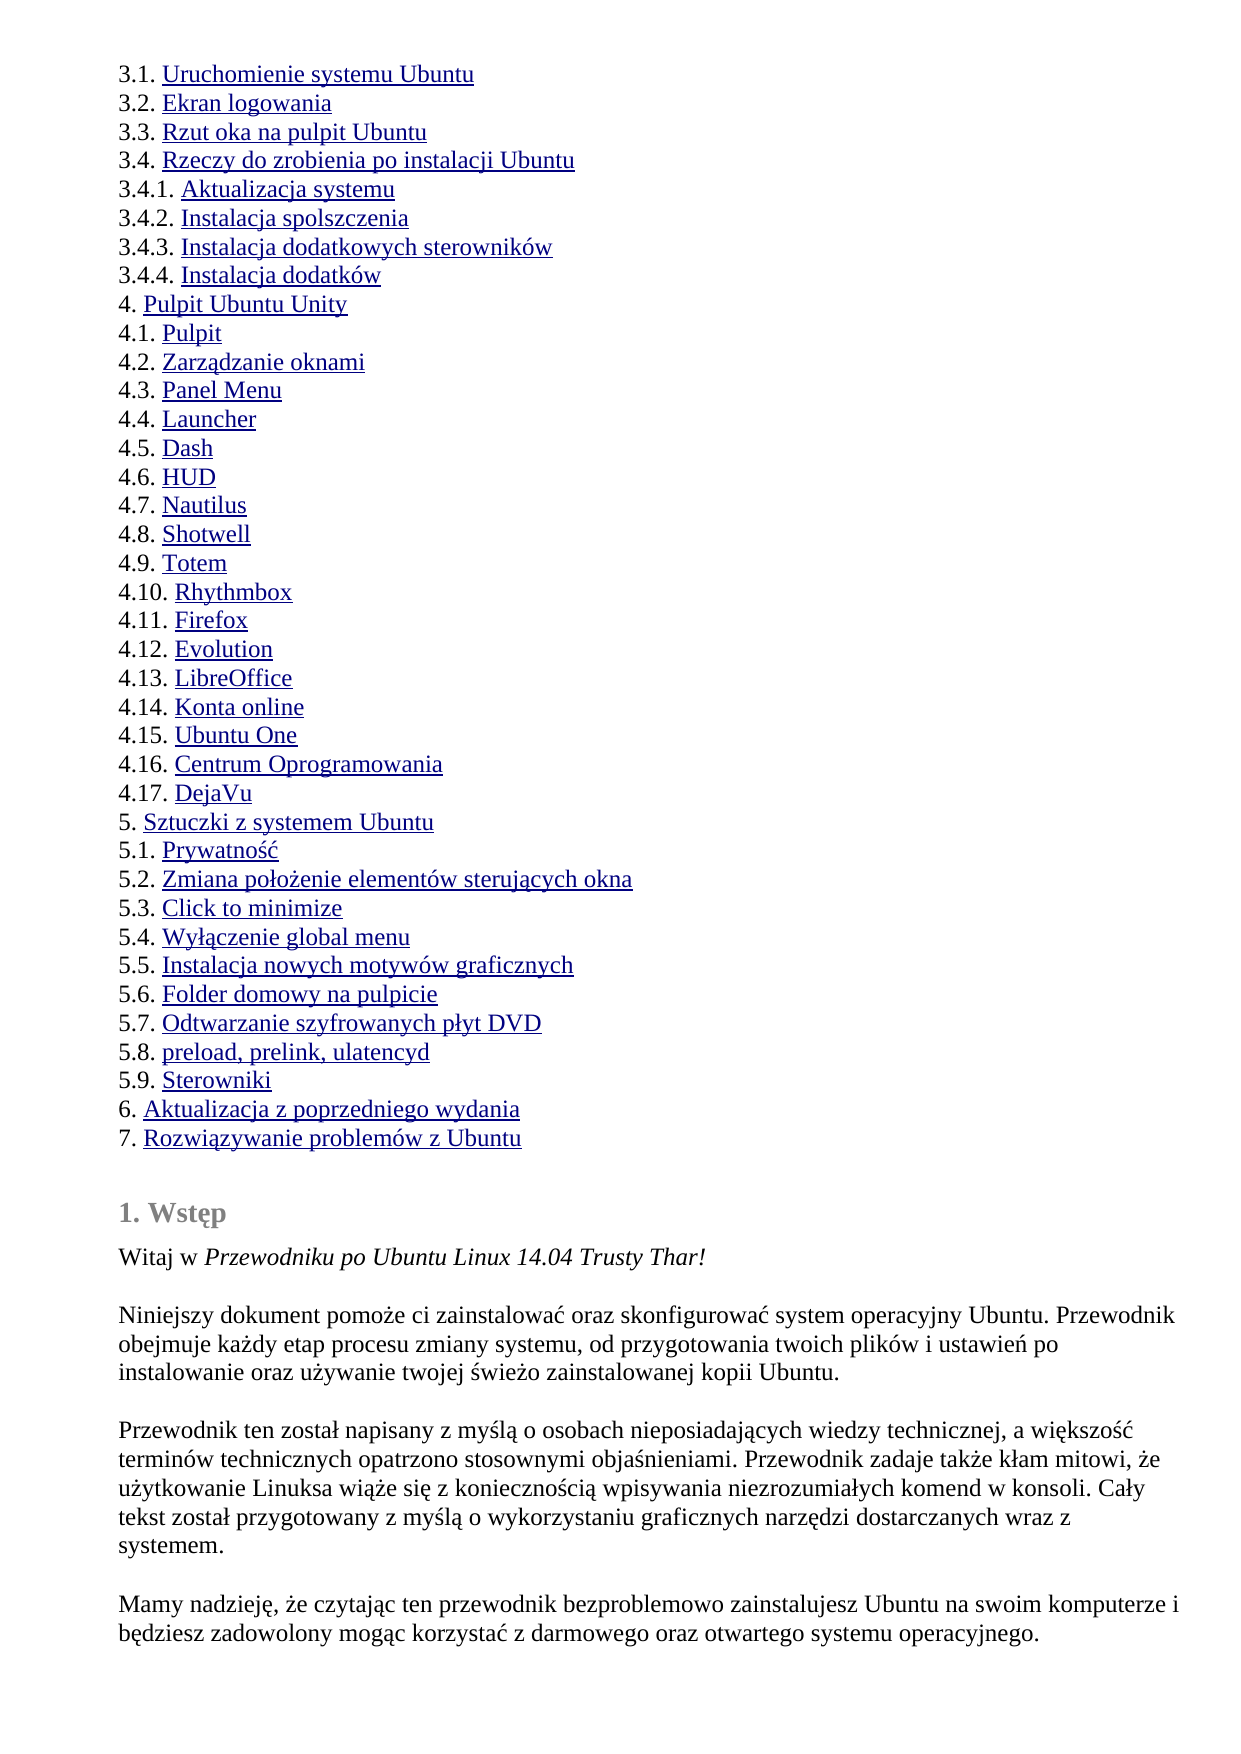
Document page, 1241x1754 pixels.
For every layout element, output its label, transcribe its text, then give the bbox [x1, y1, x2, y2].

text 5.9. Sterowniki [118, 1065, 1181, 1094]
text 5.5. Instalacja nowych motywów graficznych [118, 950, 1181, 979]
text 4.10. Rhythmbox [118, 577, 1181, 605]
text 5.8. preload, prelink, ulatencyd [118, 1037, 1181, 1065]
text Witaj w Przewodniku po Ubuntu Linux 14.04 Trusty Thar! [118, 1242, 1181, 1270]
text 3.4. Rzeczy do zrobienia po instalacji Ubuntu [118, 145, 1181, 174]
text 5.3. Click to minimize [118, 893, 1181, 922]
text 4.6. HUD [118, 462, 1181, 490]
text 5.4. Wyłączenie global menu [118, 922, 1181, 950]
text 4.12. Evolution [118, 634, 1181, 663]
text 4.13. LibreOffice [118, 663, 1181, 692]
text 4.4. Launcher [118, 404, 1181, 433]
text 4.7. Nautilus [118, 490, 1181, 519]
text 4.17. DejaVu [118, 778, 1181, 807]
text 4.11. Firefox [118, 605, 1181, 634]
text 4.8. Shotwell [118, 519, 1181, 548]
text 4.14. Konta online [118, 692, 1181, 720]
text 6. Aktualizacja z poprzedniego wydania [118, 1094, 1181, 1123]
text 5. Sztuczki z systemem Ubuntu [118, 807, 1181, 835]
text 4. Pulpit Ubuntu Unity [118, 289, 1181, 318]
text 3.2. Ekran logowania [118, 88, 1181, 117]
text 7. Rozwiązywanie problemów z Ubuntu [118, 1123, 1181, 1152]
subtitle 1. Wstęp [118, 1196, 1181, 1229]
text 3.4.2. Instalacja spolszczenia [118, 203, 1181, 232]
text 3.3. Rzut oka na pulpit Ubuntu [118, 117, 1181, 145]
text 3.4.3. Instalacja dodatkowych sterowników [118, 232, 1181, 260]
text 3.1. Uruchomienie systemu Ubuntu [118, 59, 1181, 88]
text 5.1. Prywatność [118, 835, 1181, 864]
text 4.16. Centrum Oprogramowania [118, 749, 1181, 778]
text 4.9. Totem [118, 548, 1181, 577]
text 4.5. Dash [118, 433, 1181, 462]
text 4.2. Zarządzanie oknami [118, 347, 1181, 375]
text Mamy nadzieję, że czytając ten przewodnik bezproblemowo zainstalujesz Ubuntu na swoim komputerze i będziesz zadowolony mogąc korzystać z darmowego oraz otwartego systemu operacyjnego. [118, 1589, 1181, 1646]
text Niniejszy dokument pomoże ci zainstalować oraz skonfigurować system operacyjny Ubuntu. Przewodnik obejmuje każdy etap procesu zmiany systemu, od przygotowania twoich plików i ustawień po instalowanie oraz używanie twojej świeżo zainstalowanej kopii Ubuntu. [118, 1300, 1181, 1386]
text 3.4.1. Aktualizacja systemu [118, 174, 1181, 203]
text 5.7. Odtwarzanie szyfrowanych płyt DVD [118, 1008, 1181, 1037]
text 4.1. Pulpit [118, 318, 1181, 347]
text 5.6. Folder domowy na pulpicie [118, 979, 1181, 1008]
text Przewodnik ten został napisany z myślą o osobach nieposiadających wiedzy technicznej, a większość terminów technicznych opatrzono stosownymi objaśnieniami. Przewodnik zadaje także kłam mitowi, że użytkowanie Linuksa wiąże się z koniecznością wpisywania niezrozumiałych komend w konsoli. Cały tekst został przygotowany z myślą o wykorzystaniu graficznych narzędzi dostarczanych wraz z systemem. [118, 1416, 1181, 1559]
text 4.3. Panel Menu [118, 375, 1181, 404]
text 4.15. Ubuntu One [118, 720, 1181, 749]
text 3.4.4. Instalacja dodatków [118, 260, 1181, 289]
text 5.2. Zmiana położenie elementów sterujących okna [118, 864, 1181, 893]
